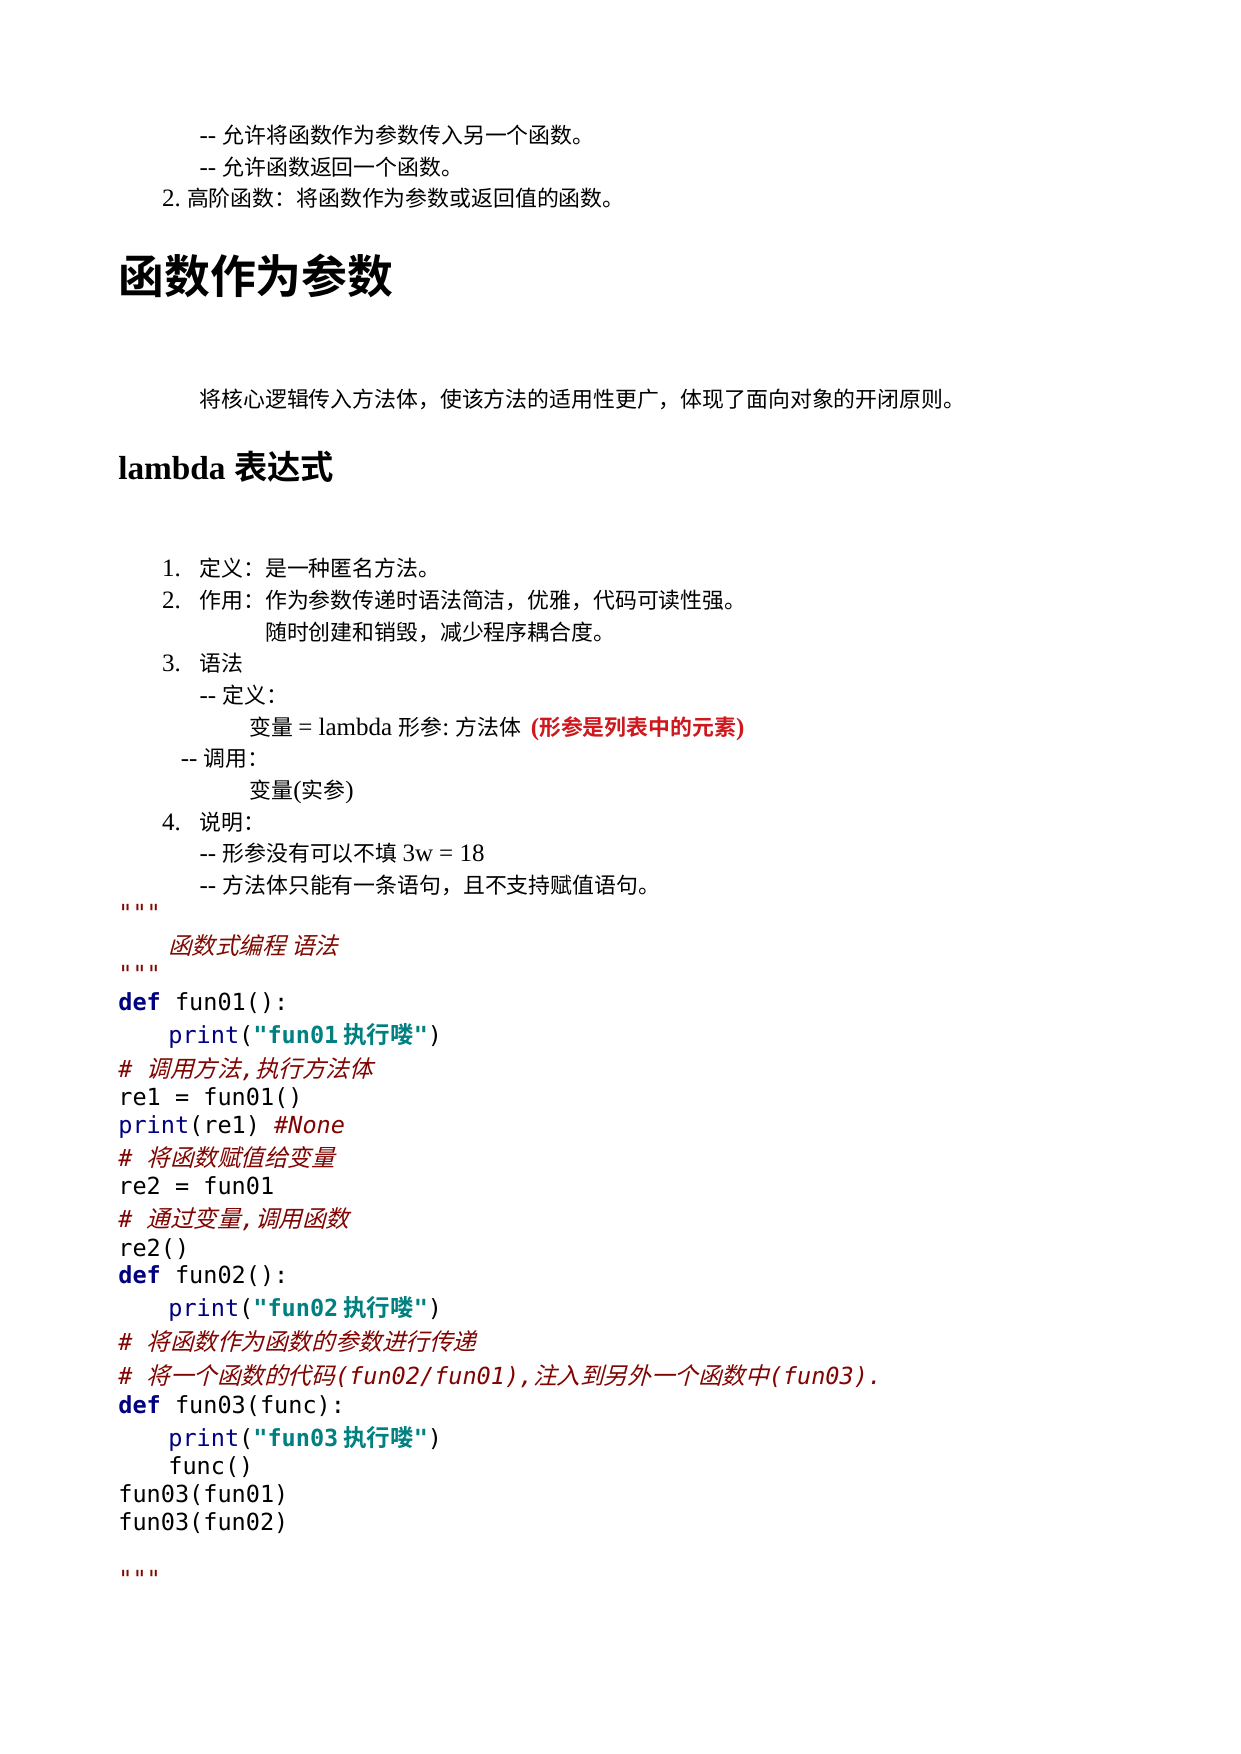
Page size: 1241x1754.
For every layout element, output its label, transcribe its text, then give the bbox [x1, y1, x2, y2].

list 变量 = lambda 形参: 方法体 (形参是列表中的元素) [243, 709, 1122, 741]
text print(re1) #None [118, 1111, 1122, 1139]
text # 调用方法,执行方法体 [118, 1050, 1122, 1084]
list 随时创建和销毁，减少程序耦合度。 [199, 614, 1122, 646]
subtitle lambda 表达式 [118, 441, 1122, 489]
text print("fun02执行喽") [118, 1289, 1122, 1323]
text 2. 高阶函数：将函数作为参数或返回值的函数。 [118, 181, 1122, 213]
text re2 = fun01 [118, 1173, 1122, 1200]
text # 将函数作为函数的参数进行传递 [118, 1323, 1122, 1357]
text re2() [118, 1234, 1122, 1262]
subtitle 函数作为参数 [118, 240, 1122, 307]
text # 通过变量,调用函数 [118, 1200, 1122, 1234]
text re1 = fun01() [118, 1084, 1122, 1111]
text """ [118, 1565, 1122, 1592]
list -- 方法体只能有一条语句，且不支持赋值语句。 [199, 868, 1122, 899]
list -- 允许函数返回一个函数。 [199, 150, 1122, 181]
text # 将一个函数的代码(fun02/fun01),注入到另外一个函数中(fun03). [118, 1357, 1122, 1391]
text def fun02(): [118, 1262, 1122, 1289]
text def fun03(func): [118, 1391, 1122, 1419]
text # 将函数赋值给变量 [118, 1139, 1122, 1173]
list 将核心逻辑传入方法体，使该方法的适用性更广，体现了面向对象的开闭原则。 [199, 382, 1122, 414]
text print("fun01执行喽") [118, 1016, 1122, 1050]
text print("fun03执行喽") [118, 1419, 1122, 1453]
text -- 调用： [118, 741, 1122, 773]
list -- 形参没有可以不填 3w = 18 [199, 836, 1122, 868]
text fun03(fun02) [118, 1508, 1122, 1536]
text """ [118, 899, 1122, 927]
text fun03(fun01) [118, 1481, 1122, 1508]
text func() [118, 1453, 1122, 1481]
list 说明： [162, 804, 1122, 836]
text """ [118, 961, 1122, 988]
list -- 允许将函数作为参数传入另一个函数。 [199, 118, 1122, 150]
list 语法 [162, 646, 1122, 678]
list 定义：是一种匿名方法。 [162, 551, 1122, 583]
list 作用：作为参数传递时语法简洁，优雅，代码可读性强。 [162, 583, 1122, 614]
text def fun01(): [118, 988, 1122, 1016]
text 函数式编程 语法 [118, 927, 1122, 961]
text 变量(实参) [118, 773, 1122, 804]
list -- 定义： [199, 678, 1122, 709]
